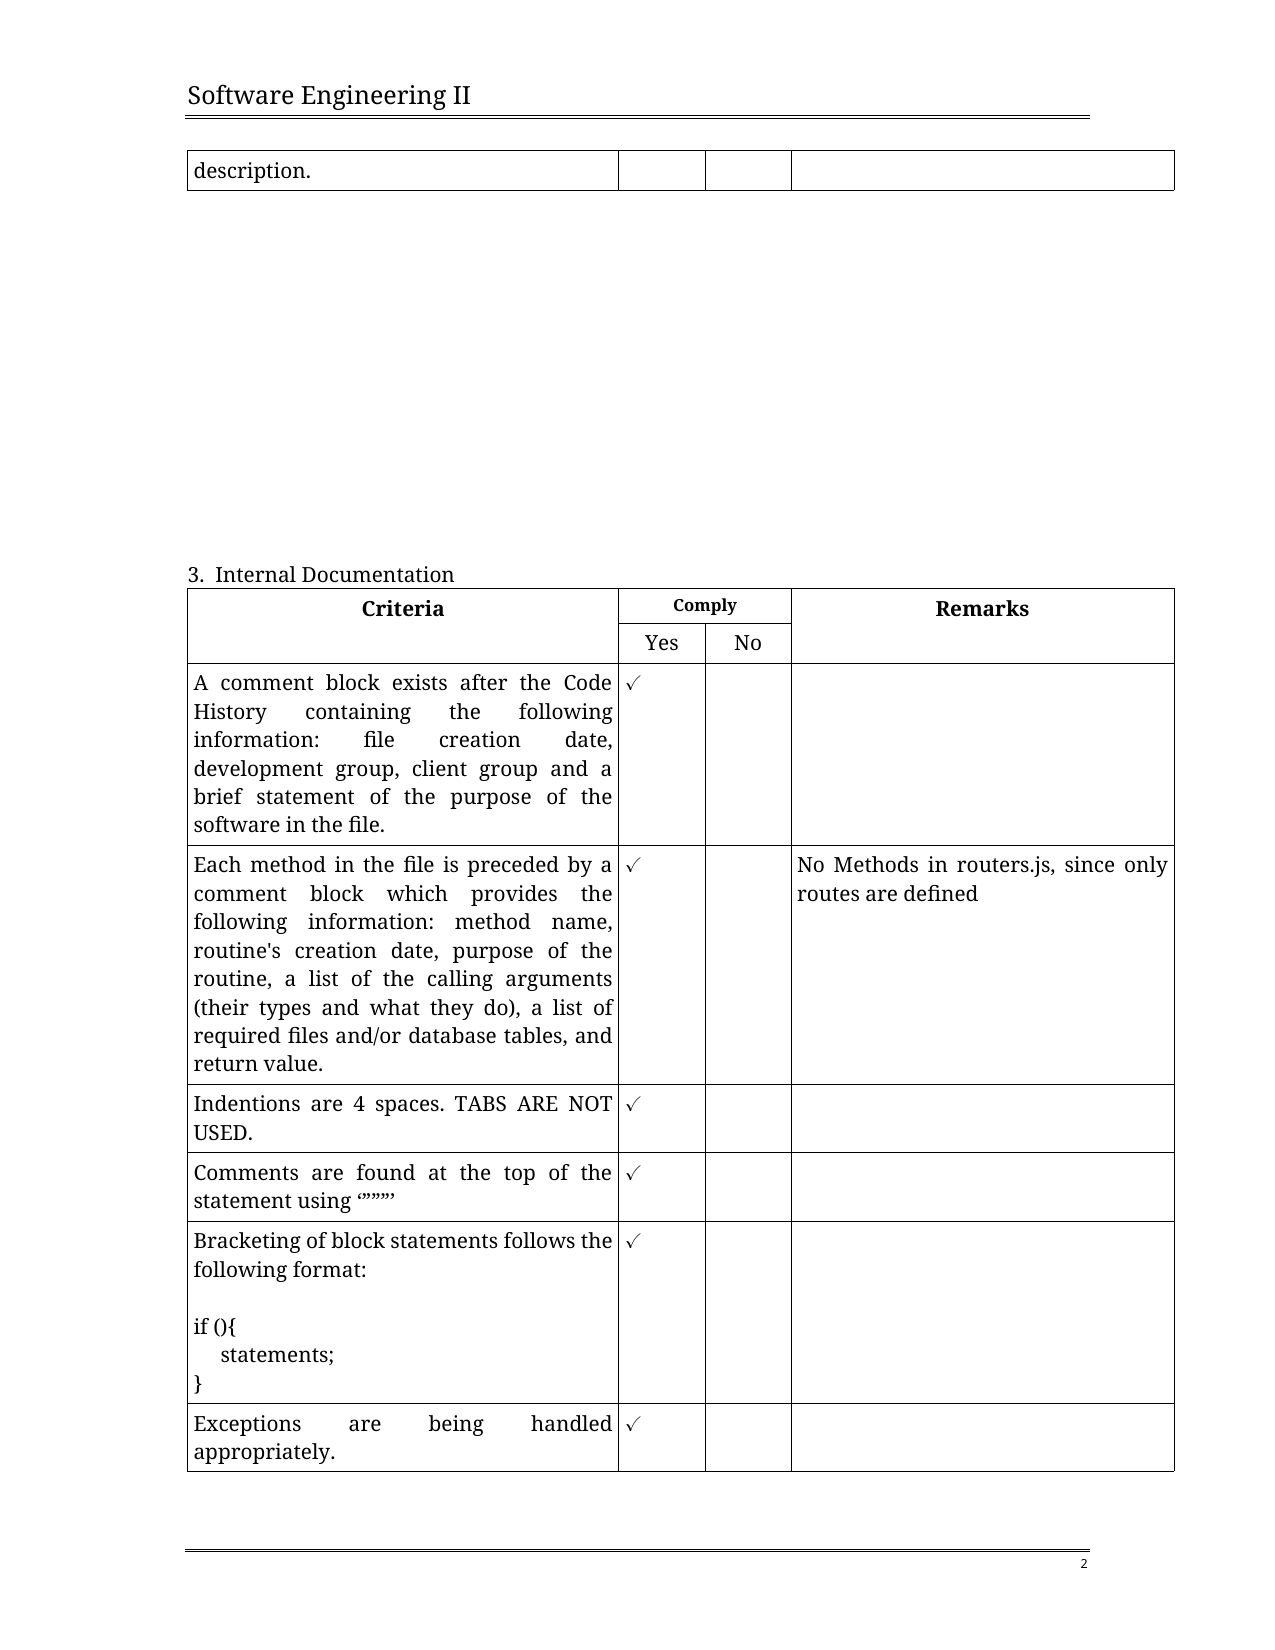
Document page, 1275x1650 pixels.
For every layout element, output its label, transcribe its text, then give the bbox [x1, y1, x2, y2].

table_cell ✓ [619, 664, 705, 845]
table_cell Yes [619, 624, 705, 662]
table_header Remarks [792, 589, 1174, 662]
table_cell [792, 1404, 1174, 1471]
table_cell [792, 1085, 1174, 1152]
table_cell ✓ [619, 1085, 705, 1152]
table_cell [706, 1085, 791, 1152]
table_cell Exceptions are being handled appropriately. [188, 1404, 618, 1471]
table_cell [792, 1153, 1174, 1221]
table_cell [619, 151, 705, 190]
table_cell [706, 151, 791, 190]
table_cell [792, 151, 1174, 190]
table_cell [706, 1153, 791, 1221]
table_cell A comment block exists after the Code History containing the following information: file creation date, development group, client group and a brief statement of the purpose of the software in the file. [188, 664, 618, 845]
table_cell [706, 1222, 791, 1403]
table_header Comply [619, 589, 791, 622]
table_cell Each method in the file is preceded by a comment block which provides the following information: method name, routine's creation date, purpose of the routine, a list of the calling arguments (their types and what they do), a list of required files and/or database tables, and return value. [188, 846, 618, 1084]
table_cell Comments are found at the top of the statement using ‘”””’ [188, 1153, 618, 1221]
table_cell No Methods in routers.js, since only routes are defined [792, 846, 1174, 1084]
table_cell [706, 664, 791, 845]
table_cell Bracketing of block statements follows the following format: if (){ statements; } [188, 1222, 618, 1403]
table_cell ✓ [619, 1153, 705, 1221]
table_cell description. [188, 151, 618, 190]
table_cell ✓ [619, 846, 705, 1084]
table_cell [792, 1222, 1174, 1403]
table_cell ✓ [619, 1222, 705, 1403]
table_cell [706, 846, 791, 1084]
table_cell [792, 664, 1174, 845]
table_cell No [706, 624, 791, 662]
table_cell ✓ [619, 1404, 705, 1471]
text 3. Internal Documentation [187, 560, 1087, 588]
table_cell [706, 1404, 791, 1471]
table_cell Indentions are 4 spaces. TABS ARE NOT USED. [188, 1085, 618, 1152]
table_header Criteria [188, 589, 618, 662]
